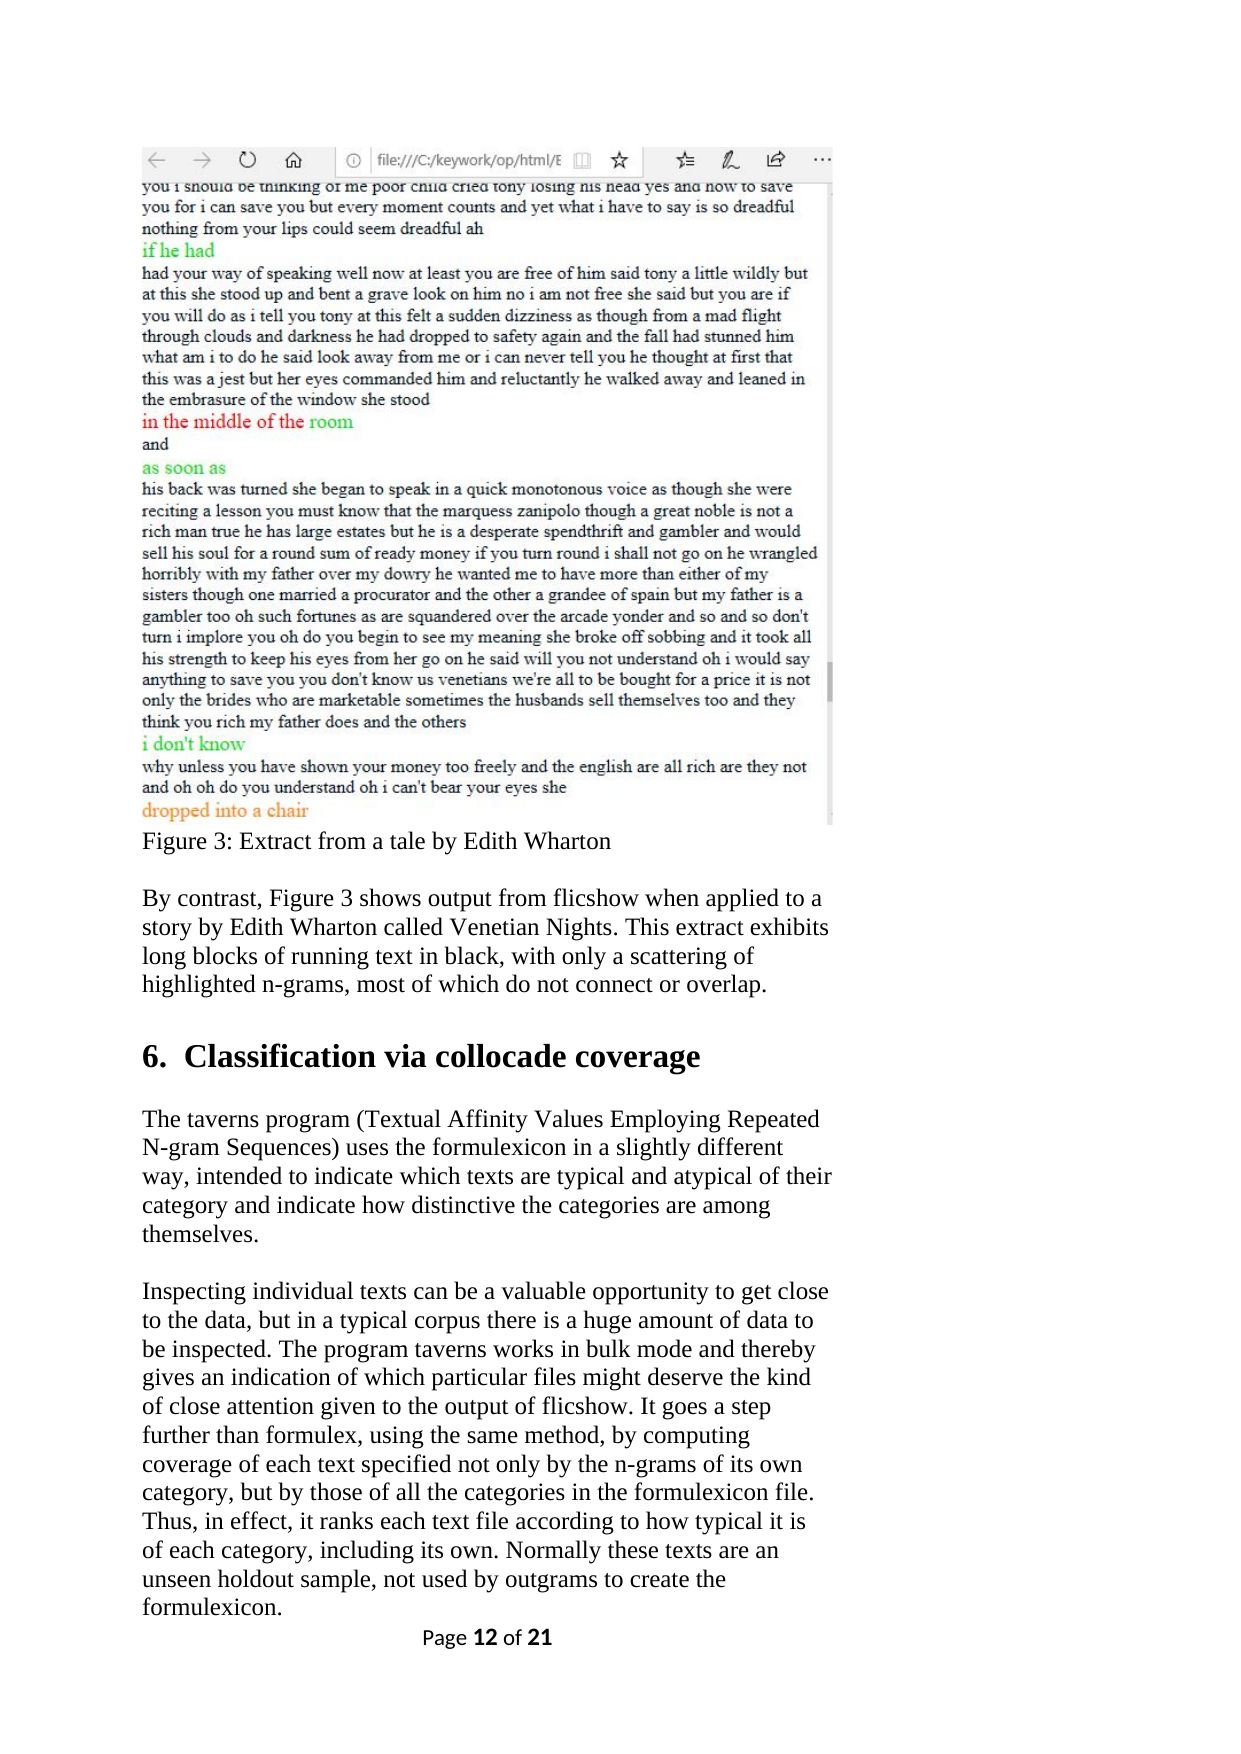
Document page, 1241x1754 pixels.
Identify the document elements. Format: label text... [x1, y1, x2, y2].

picture [141, 147, 833, 825]
text The taverns program (Textual Affinity Values Employing Repeated N-gram Sequences) uses the formulexicon in a slightly different way, intended to indicate which texts are typical and atypical of their category and indicate how distinctive the categories are among themselves. [142, 1104, 833, 1247]
text By contrast, Figure 3 shows output from flicshow when applied to a story by Edith Wharton called Venetian Nights. This extract exhibits long blocks of running text in black, with only a scattering of highlighted n-grams, most of which do not connect or overlap. [142, 883, 833, 998]
text Figure 3: Extract from a tale by Edith Wharton [142, 826, 833, 854]
text Inspecting individual texts can be a valuable opportunity to get close to the data, but in a typical corpus there is a huge amount of data to be inspected. The program taverns works in bulk mode and thereby gives an indication of which particular files might deserve the kind of close attention given to the output of flicshow. It goes a step further than formulex, using the same method, by computing coverage of each text specified not only by the n-grams of its own category, but by those of all the categories in the formulexicon file. Thus, in effect, it ranks each text file according to how typical it is of each category, including its own. Normally these texts are an unseen holdout sample, not used by outgrams to create the formulexicon. [142, 1276, 833, 1621]
text 6. Classification via collocade coverage [142, 1037, 833, 1075]
